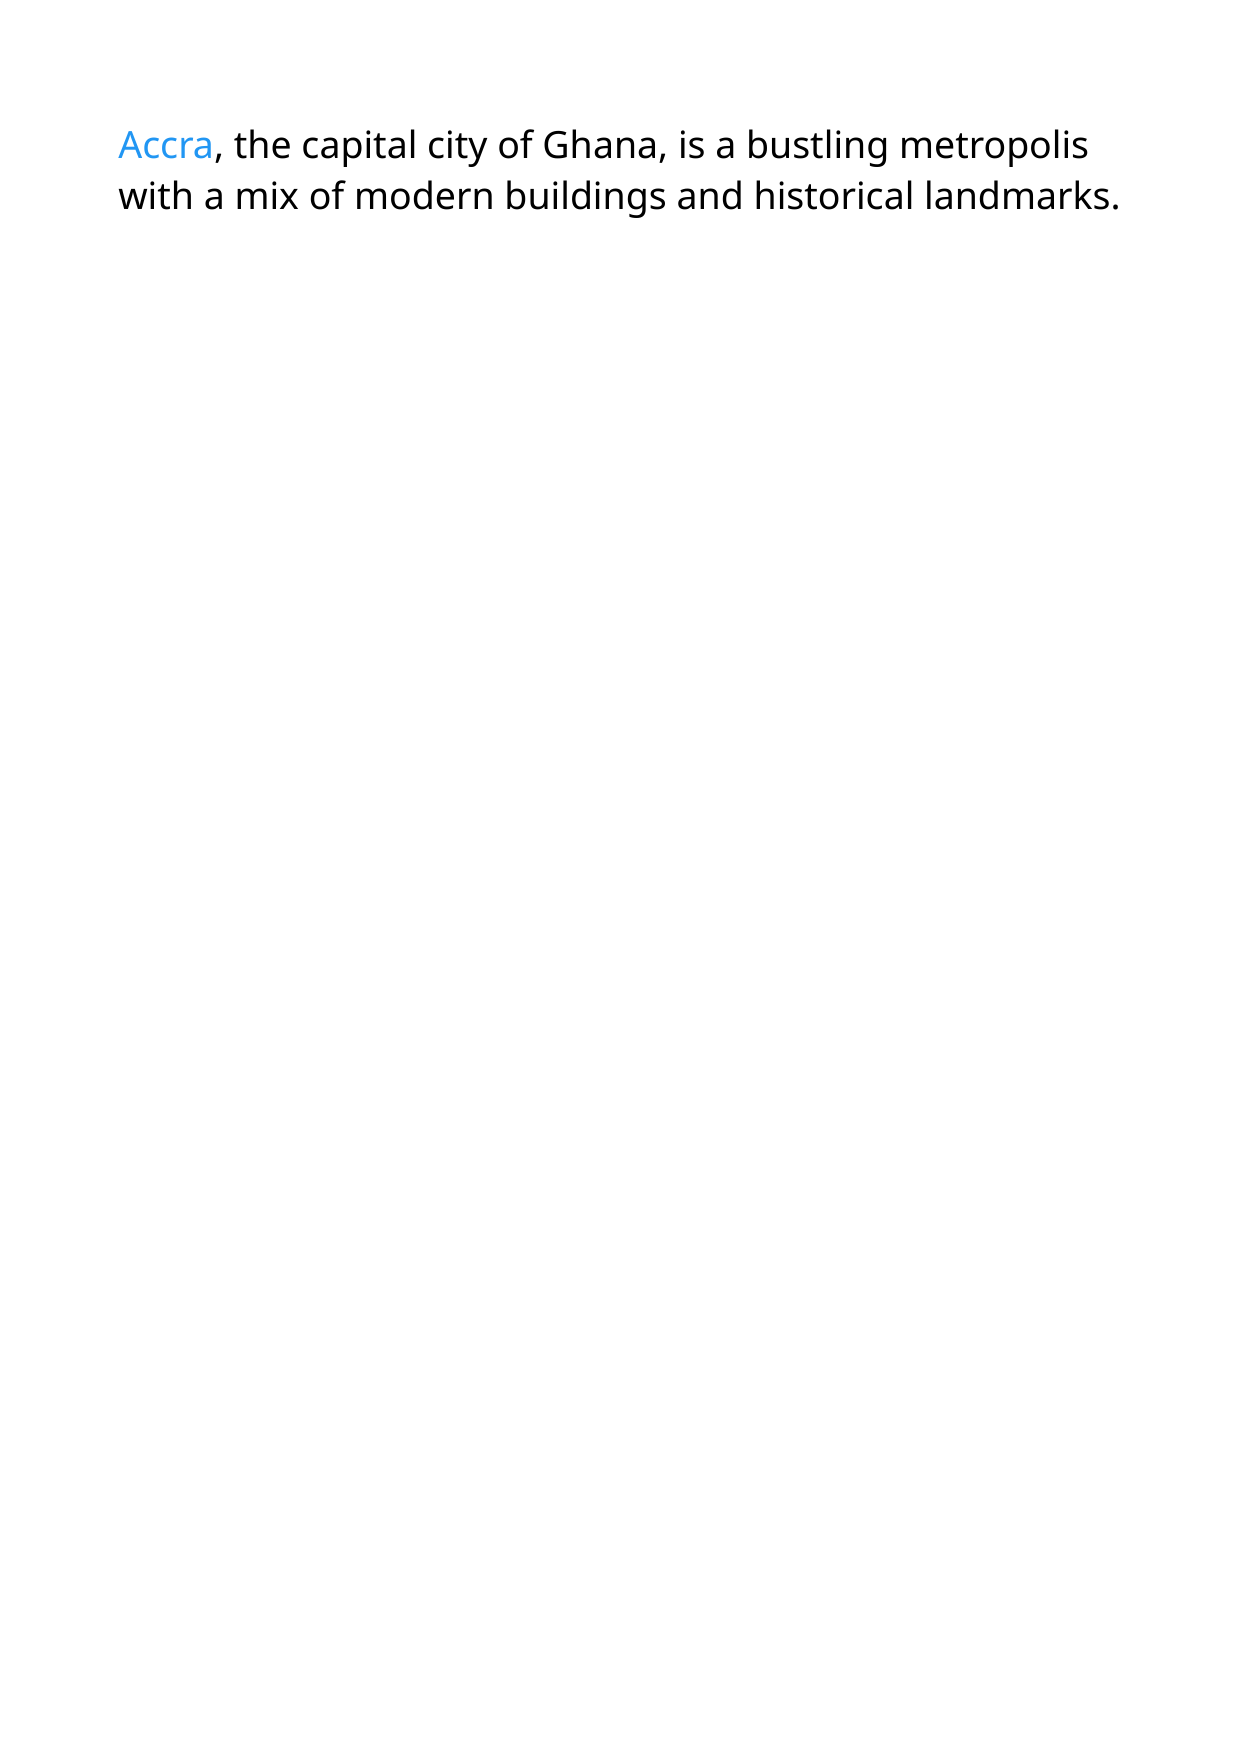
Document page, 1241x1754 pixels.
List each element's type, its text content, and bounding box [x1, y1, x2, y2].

text Accra, the capital city of Ghana, is a bustling metropolis with a mix of modern buildings and historical landmarks. [118, 118, 1122, 220]
